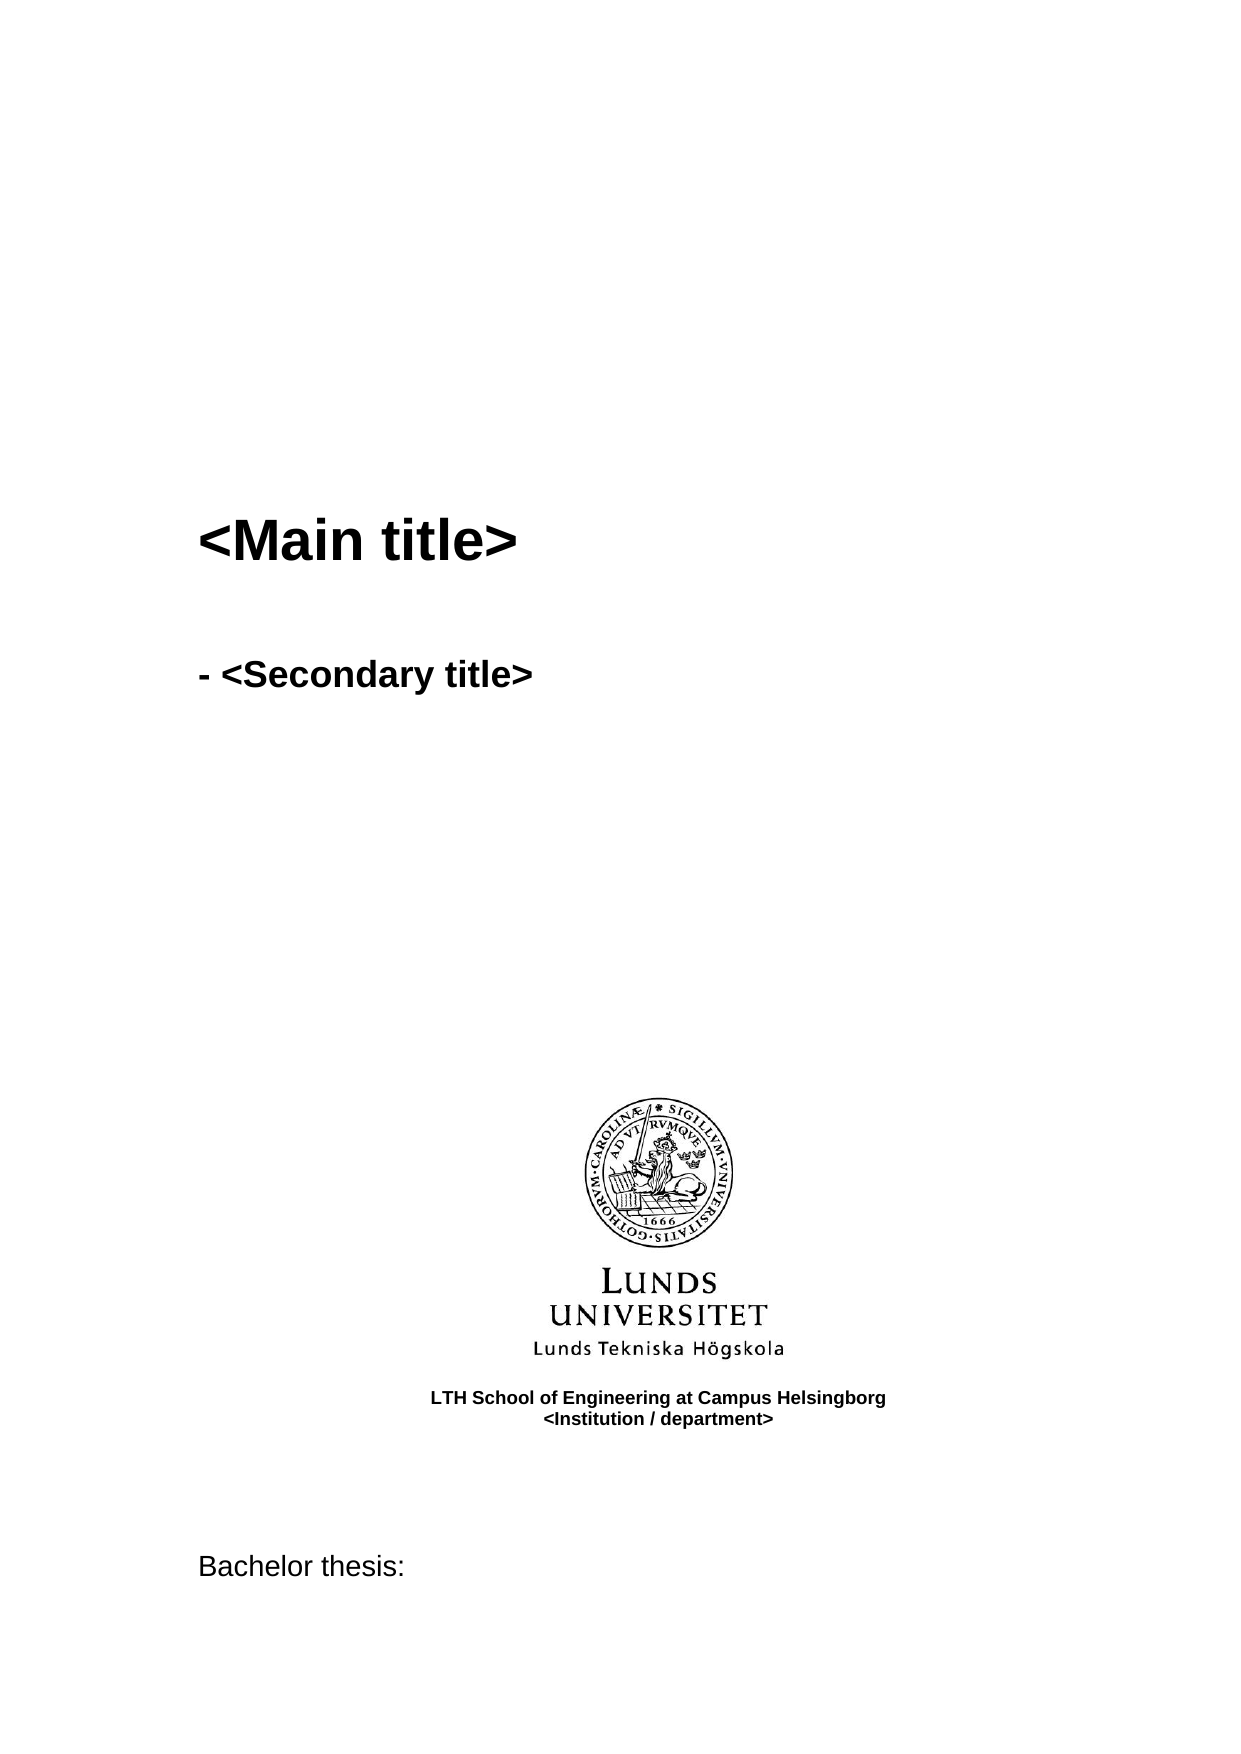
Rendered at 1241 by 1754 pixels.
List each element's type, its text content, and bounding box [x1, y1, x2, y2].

text <Main title> [198, 506, 1119, 573]
text <Institution / department> [198, 1408, 1119, 1429]
text LTH School of Engineering at Campus Helsingborg [198, 1386, 1119, 1408]
text Bachelor thesis: [198, 1549, 1119, 1582]
picture [525, 1092, 792, 1362]
text - <Secondary title> [198, 652, 1119, 695]
